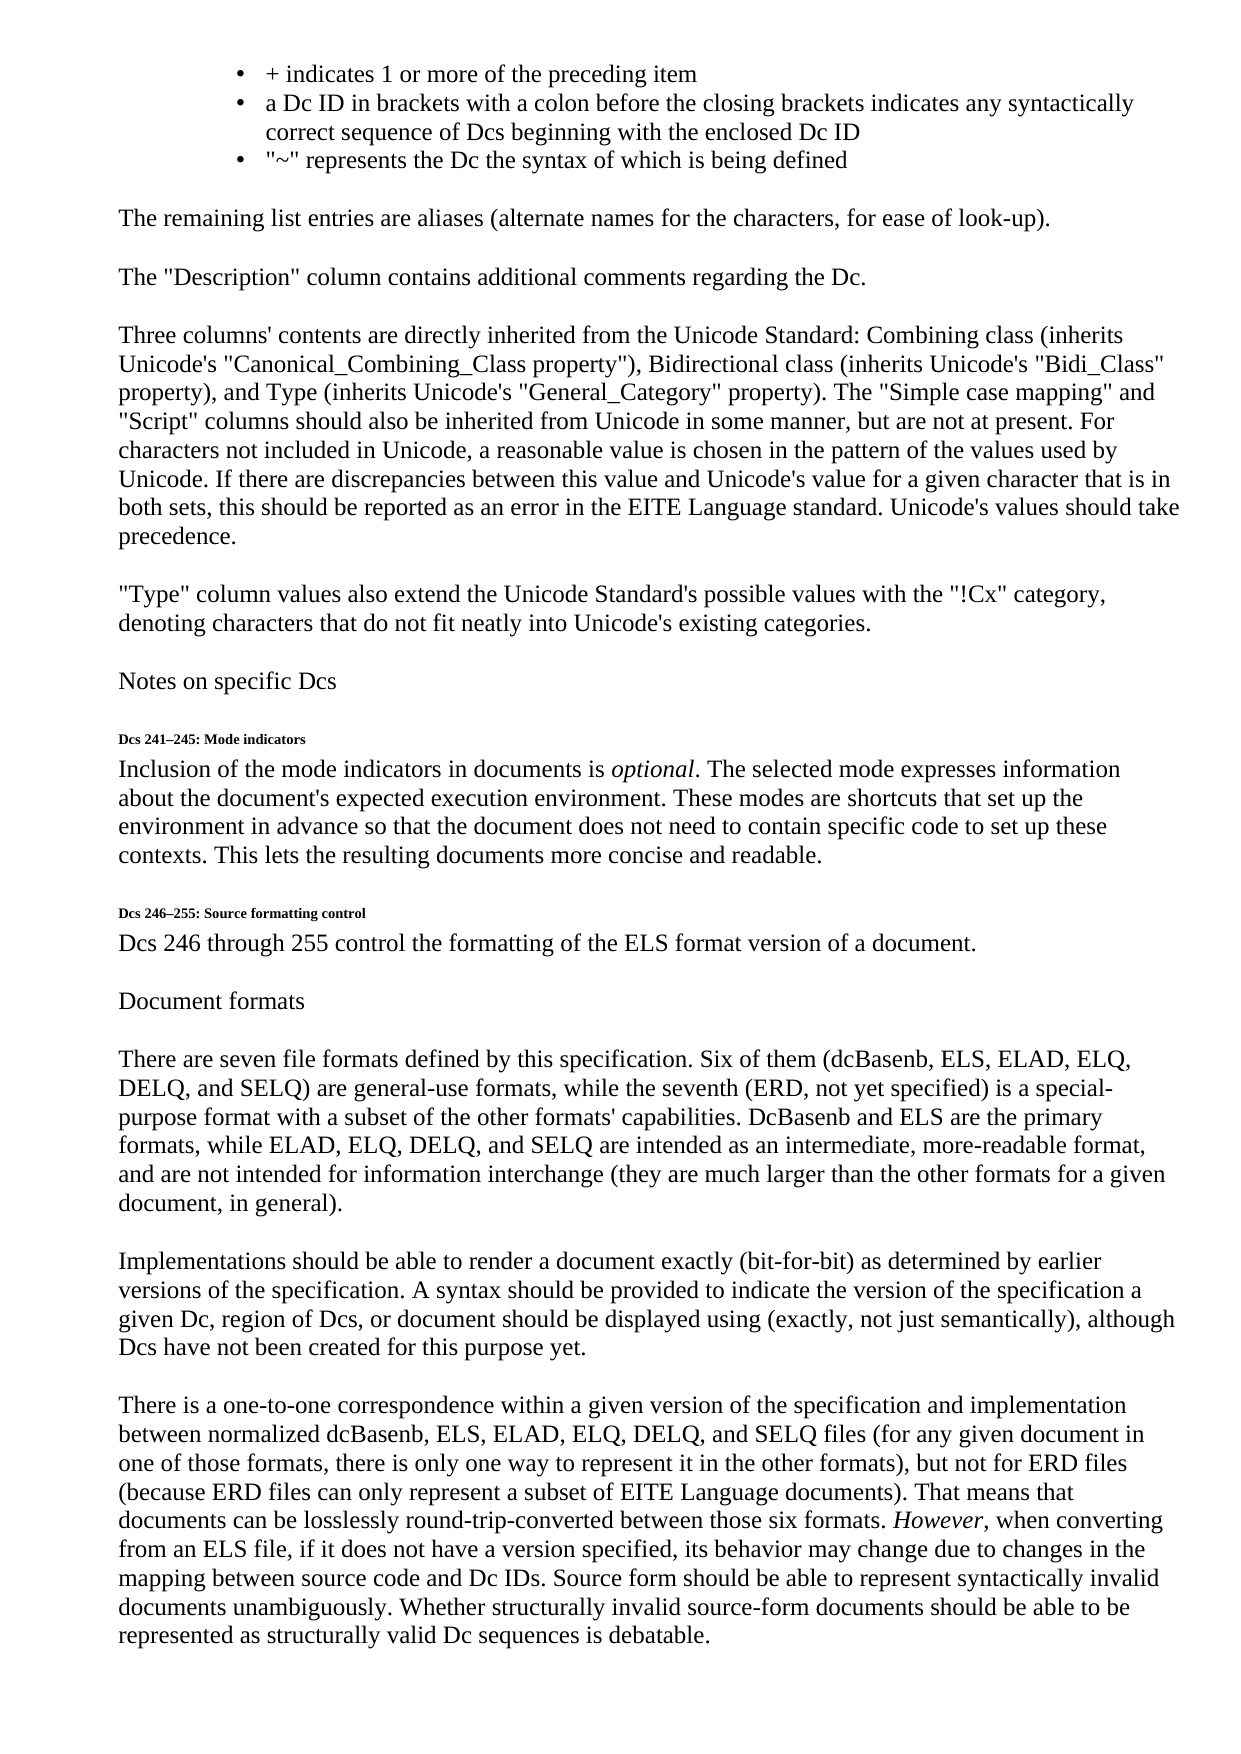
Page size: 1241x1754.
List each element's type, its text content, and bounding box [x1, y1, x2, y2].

text There is a one-to-one correspondence within a given version of the specification and implementation between normalized dcBasenb, ELS, ELAD, ELQ, DELQ, and SELQ files (for any given document in one of those formats, there is only one way to represent it in the other formats), but not for ERD files (because ERD files can only represent a subset of EITE Language documents). That means that documents can be losslessly round-trip-converted between those six formats. However, when converting from an ELS file, if it does not have a version specified, its behavior may change due to changes in the mapping between source code and Dc IDs. Source form should be able to represent syntactically invalid documents unambiguously. Whether structurally invalid source-form documents should be able to be represented as structurally valid Dc sequences is debatable. [118, 1391, 1181, 1649]
subtitle Dcs 246–255: Source formatting control [118, 905, 1181, 921]
text Inclusion of the mode indicators in documents is optional. The selected mode expresses information about the document's expected execution environment. These modes are shortcuts that set up the environment in advance so that the document does not need to contain specific code to set up these contexts. This lets the resulting documents more concise and readable. [118, 754, 1181, 869]
text Implementations should be able to render a document exactly (bit-for-bit) as determined by earlier versions of the specification. A syntax should be provided to indicate the version of the specification a given Dc, region of Dcs, or document should be displayed using (exactly, not just semantically), although Dcs have not been created for this purpose yet. [118, 1246, 1181, 1361]
text The remaining list entries are aliases (alternate names for the characters, for ease of look-up). [118, 203, 1181, 232]
list "~" represents the Dc the syntax of which is being defined [236, 145, 1181, 174]
text The "Description" column contains additional comments regarding the Dc. [118, 262, 1181, 291]
text There are seven file formats defined by this specification. Six of them (dcBasenb, ELS, ELAD, ELQ, DELQ, and SELQ) are general-use formats, while the seventh (ERD, not yet specified) is a special-purpose format with a subset of the other formats' capabilities. DcBasenb and ELS are the primary formats, while ELAD, ELQ, DELQ, and SELQ are intended as an intermediate, more-readable format, and are not intended for information interchange (they are much larger than the other formats for a given document, in general). [118, 1044, 1181, 1217]
list + indicates 1 or more of the preceding item [236, 59, 1181, 88]
list a Dc ID in brackets with a colon before the closing brackets indicates any syntactically correct sequence of Dcs beginning with the enclosed Dc ID [236, 88, 1181, 145]
text Document formats [118, 986, 1181, 1015]
text Dcs 246 through 255 control the formatting of the ELS format version of a document. [118, 928, 1181, 956]
text Notes on specific Dcs [118, 666, 1181, 695]
subtitle Dcs 241–245: Mode indicators [118, 731, 1181, 748]
text "Type" column values also extend the Unicode Standard's possible values with the "!Cx" category, denoting characters that do not fit neatly into Unicode's existing categories. [118, 579, 1181, 637]
text Three columns' contents are directly inherited from the Unicode Standard: Combining class (inherits Unicode's "Canonical_Combining_Class property"), Bidirectional class (inherits Unicode's "Bidi_Class" property), and Type (inherits Unicode's "General_Category" property). The "Simple case mapping" and "Script" columns should also be inherited from Unicode in some manner, but are not at present. For characters not included in Unicode, a reasonable value is chosen in the pattern of the values used by Unicode. If there are discrepancies between this value and Unicode's value for a given character that is in both sets, this should be reported as an error in the EITE Language standard. Unicode's values should take precedence. [118, 320, 1181, 550]
